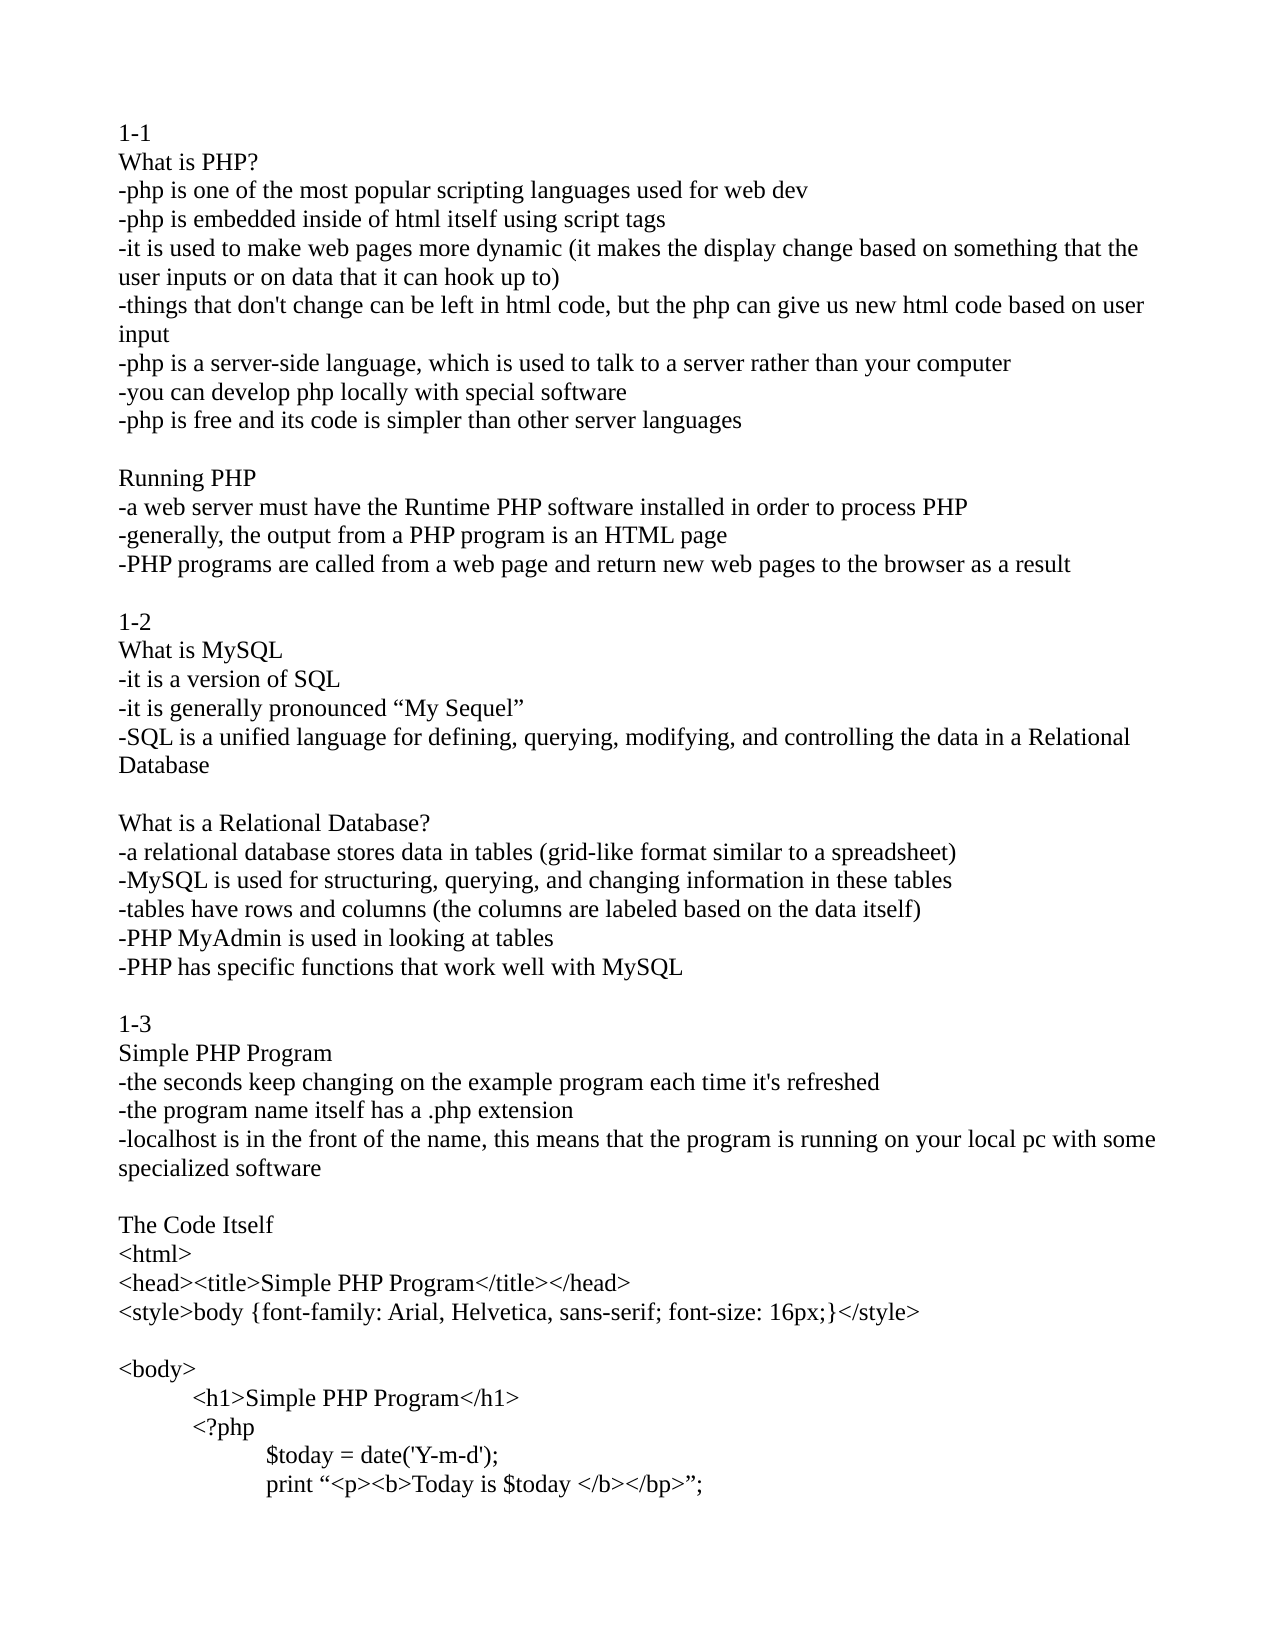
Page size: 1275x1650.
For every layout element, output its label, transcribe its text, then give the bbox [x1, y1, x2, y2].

text Running PHP [118, 463, 1157, 492]
text -it is used to make web pages more dynamic (it makes the display change based on something that the user inputs or on data that it can hook up to) [118, 233, 1157, 291]
text <h1>Simple PHP Program</h1> [118, 1383, 1157, 1412]
text -php is a server-side language, which is used to talk to a server rather than your computer [118, 348, 1157, 377]
text The Code Itself [118, 1211, 1157, 1239]
text 1-3 [118, 1009, 1157, 1038]
text <?php [118, 1412, 1157, 1441]
text <html> [118, 1239, 1157, 1268]
text What is PHP? [118, 147, 1157, 176]
text 1-1 [118, 118, 1157, 147]
text <head><title>Simple PHP Program</title></head> [118, 1268, 1157, 1297]
text Simple PHP Program [118, 1038, 1157, 1067]
text What is MySQL [118, 636, 1157, 664]
text -the seconds keep changing on the example program each time it's refreshed [118, 1067, 1157, 1096]
text -the program name itself has a .php extension [118, 1096, 1157, 1124]
text -you can develop php locally with special software [118, 377, 1157, 406]
text -php is one of the most popular scripting languages used for web dev [118, 176, 1157, 204]
text -localhost is in the front of the name, this means that the program is running on your local pc with some specialized software [118, 1124, 1157, 1182]
text 1-2 [118, 607, 1157, 636]
text -it is a version of SQL [118, 664, 1157, 693]
text -SQL is a unified language for defining, querying, modifying, and controlling the data in a Relational Database [118, 722, 1157, 779]
text -a relational database stores data in tables (grid-like format similar to a spreadsheet) [118, 837, 1157, 866]
text <body> [118, 1354, 1157, 1383]
text $today = date('Y-m-d'); [118, 1441, 1157, 1469]
text -MySQL is used for structuring, querying, and changing information in these tables [118, 866, 1157, 894]
text -PHP has specific functions that work well with MySQL [118, 952, 1157, 981]
text -generally, the output from a PHP program is an HTML page [118, 521, 1157, 549]
text -php is free and its code is simpler than other server languages [118, 406, 1157, 434]
text <style>body {font-family: Arial, Helvetica, sans-serif; font-size: 16px;}</style> [118, 1297, 1157, 1326]
text -php is embedded inside of html itself using script tags [118, 204, 1157, 233]
text -tables have rows and columns (the columns are labeled based on the data itself) [118, 894, 1157, 923]
text What is a Relational Database? [118, 808, 1157, 837]
text -PHP programs are called from a web page and return new web pages to the browser as a result [118, 549, 1157, 578]
text -it is generally pronounced “My Sequel” [118, 693, 1157, 722]
text print “<p><b>Today is $today </b></bp>”; [118, 1469, 1157, 1498]
text -PHP MyAdmin is used in looking at tables [118, 923, 1157, 952]
text -things that don't change can be left in html code, but the php can give us new html code based on user input [118, 291, 1157, 348]
text -a web server must have the Runtime PHP software installed in order to process PHP [118, 492, 1157, 521]
